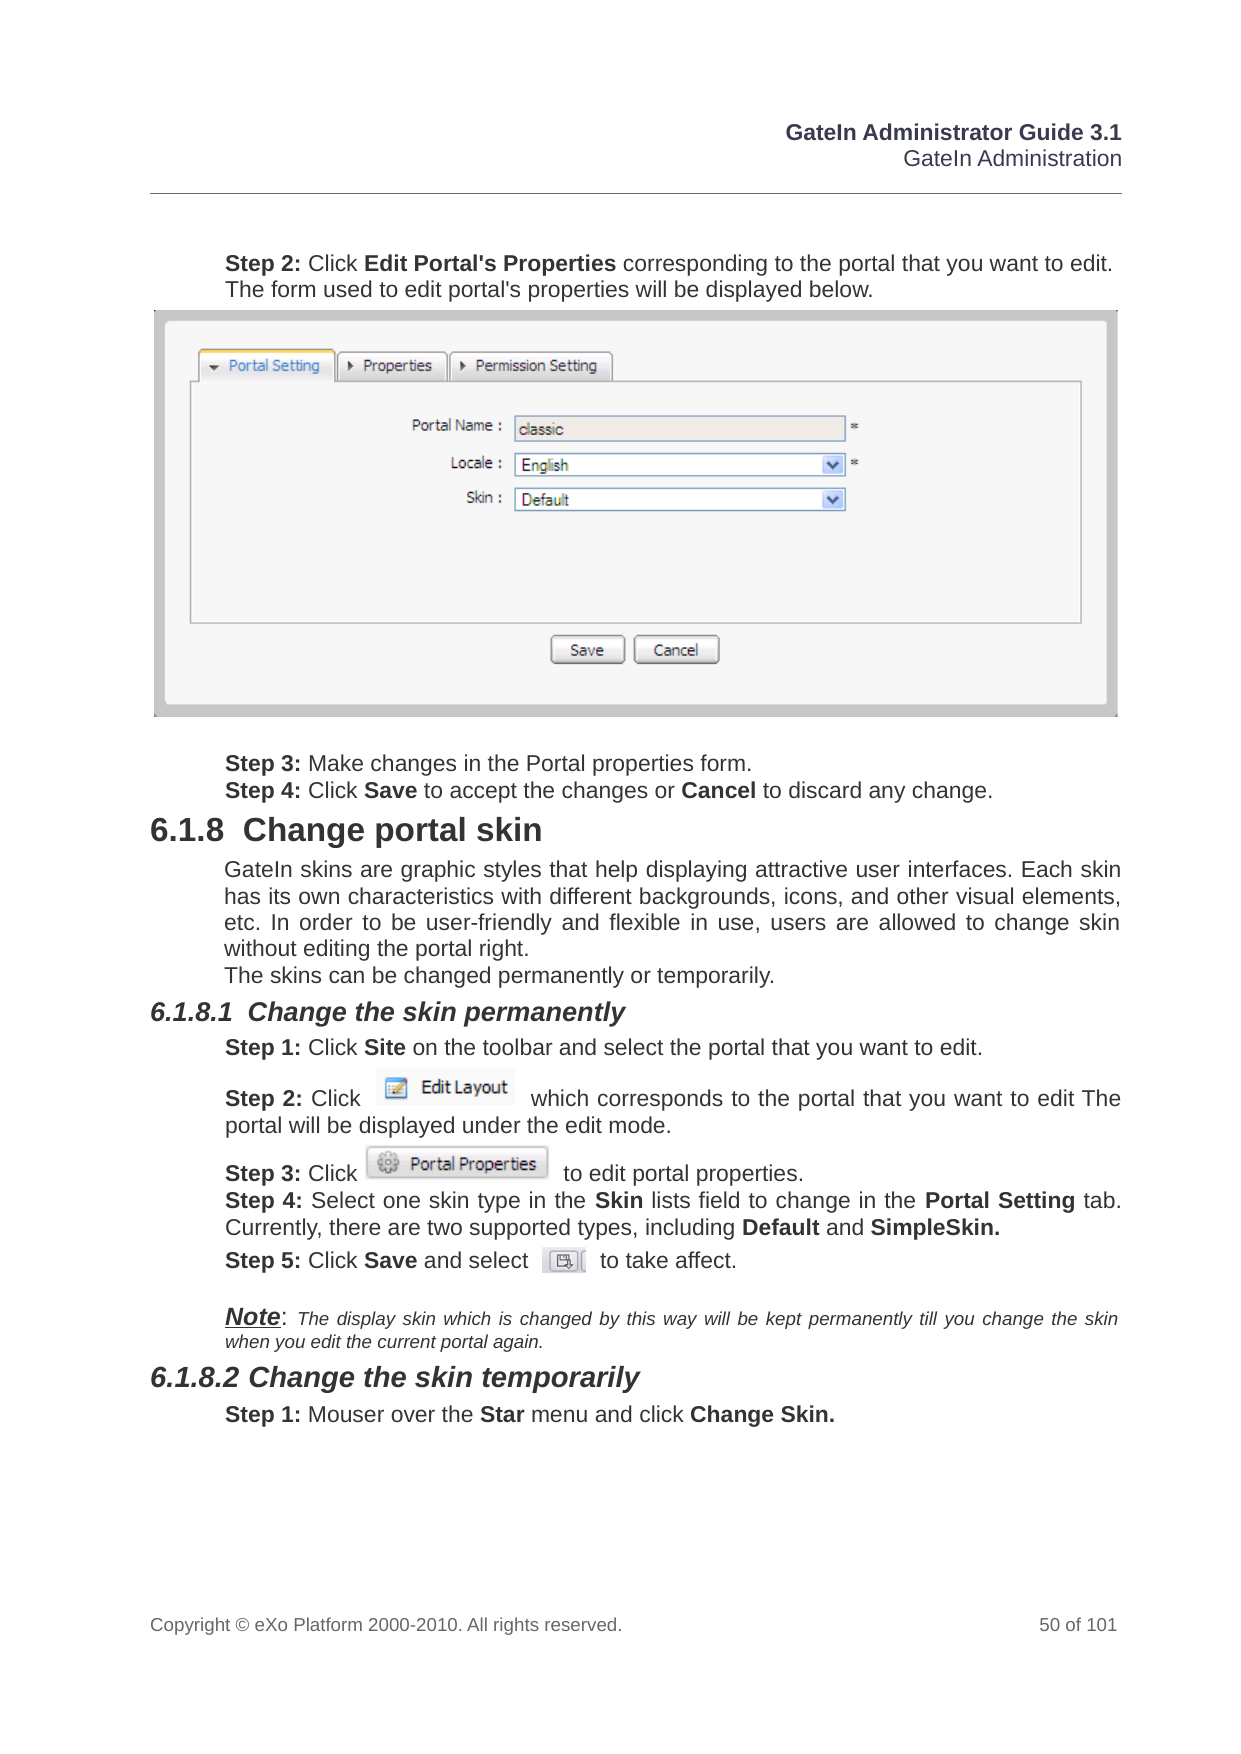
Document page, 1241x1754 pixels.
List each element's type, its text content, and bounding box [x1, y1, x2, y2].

text The skins can be changed permanently or temporarily. [224, 962, 1122, 988]
subtitle Change the skin temporarily [150, 1359, 1122, 1393]
picture [376, 1068, 515, 1105]
list Step 1: Click Site on the toolbar and select the portal that you want to edit. [187, 1034, 1122, 1061]
list Step 1: Mouser over the Star menu and click Change Skin. [187, 1401, 1122, 1427]
subtitle Change the skin permanently [150, 996, 1122, 1027]
list Step 4: Select one skin type in the Skin lists field to change in the Portal Setting tab. Currently, there are two supported types, including Default and SimpleSkin. [187, 1187, 1122, 1240]
list Step 3: Click to edit portal properties. [187, 1138, 1122, 1187]
list Step 2: Click Edit Portal's Properties corresponding to the portal that you want to edit. [187, 250, 1122, 276]
list Step 5: Click Save and select to take affect. [187, 1240, 1122, 1280]
list Step 4: Click Save to accept the changes or Cancel to discard any change. [187, 777, 1122, 803]
subtitle Change portal skin [150, 810, 1122, 849]
list Step 3: Make changes in the Portal properties form. [187, 750, 1122, 777]
picture [542, 1247, 586, 1273]
picture [154, 310, 1118, 717]
list Step 2: Click which corresponds to the portal that you want to edit The portal will be displayed under the edit mode. [187, 1061, 1122, 1138]
list The form used to edit portal's properties will be displayed below. [187, 276, 1122, 303]
text GateIn skins are graphic styles that help displaying attractive user interfaces. Each skin has its own characteristics with different backgrounds, icons, and other visual elements, etc. In order to be user-friendly and flexible in use, users are allowed to change skin without editing the portal right. [224, 856, 1122, 962]
list Note: The display skin which is changed by this way will be kept permanently till you change the skin when you edit the current portal again. [187, 1302, 1122, 1352]
picture [365, 1145, 550, 1180]
